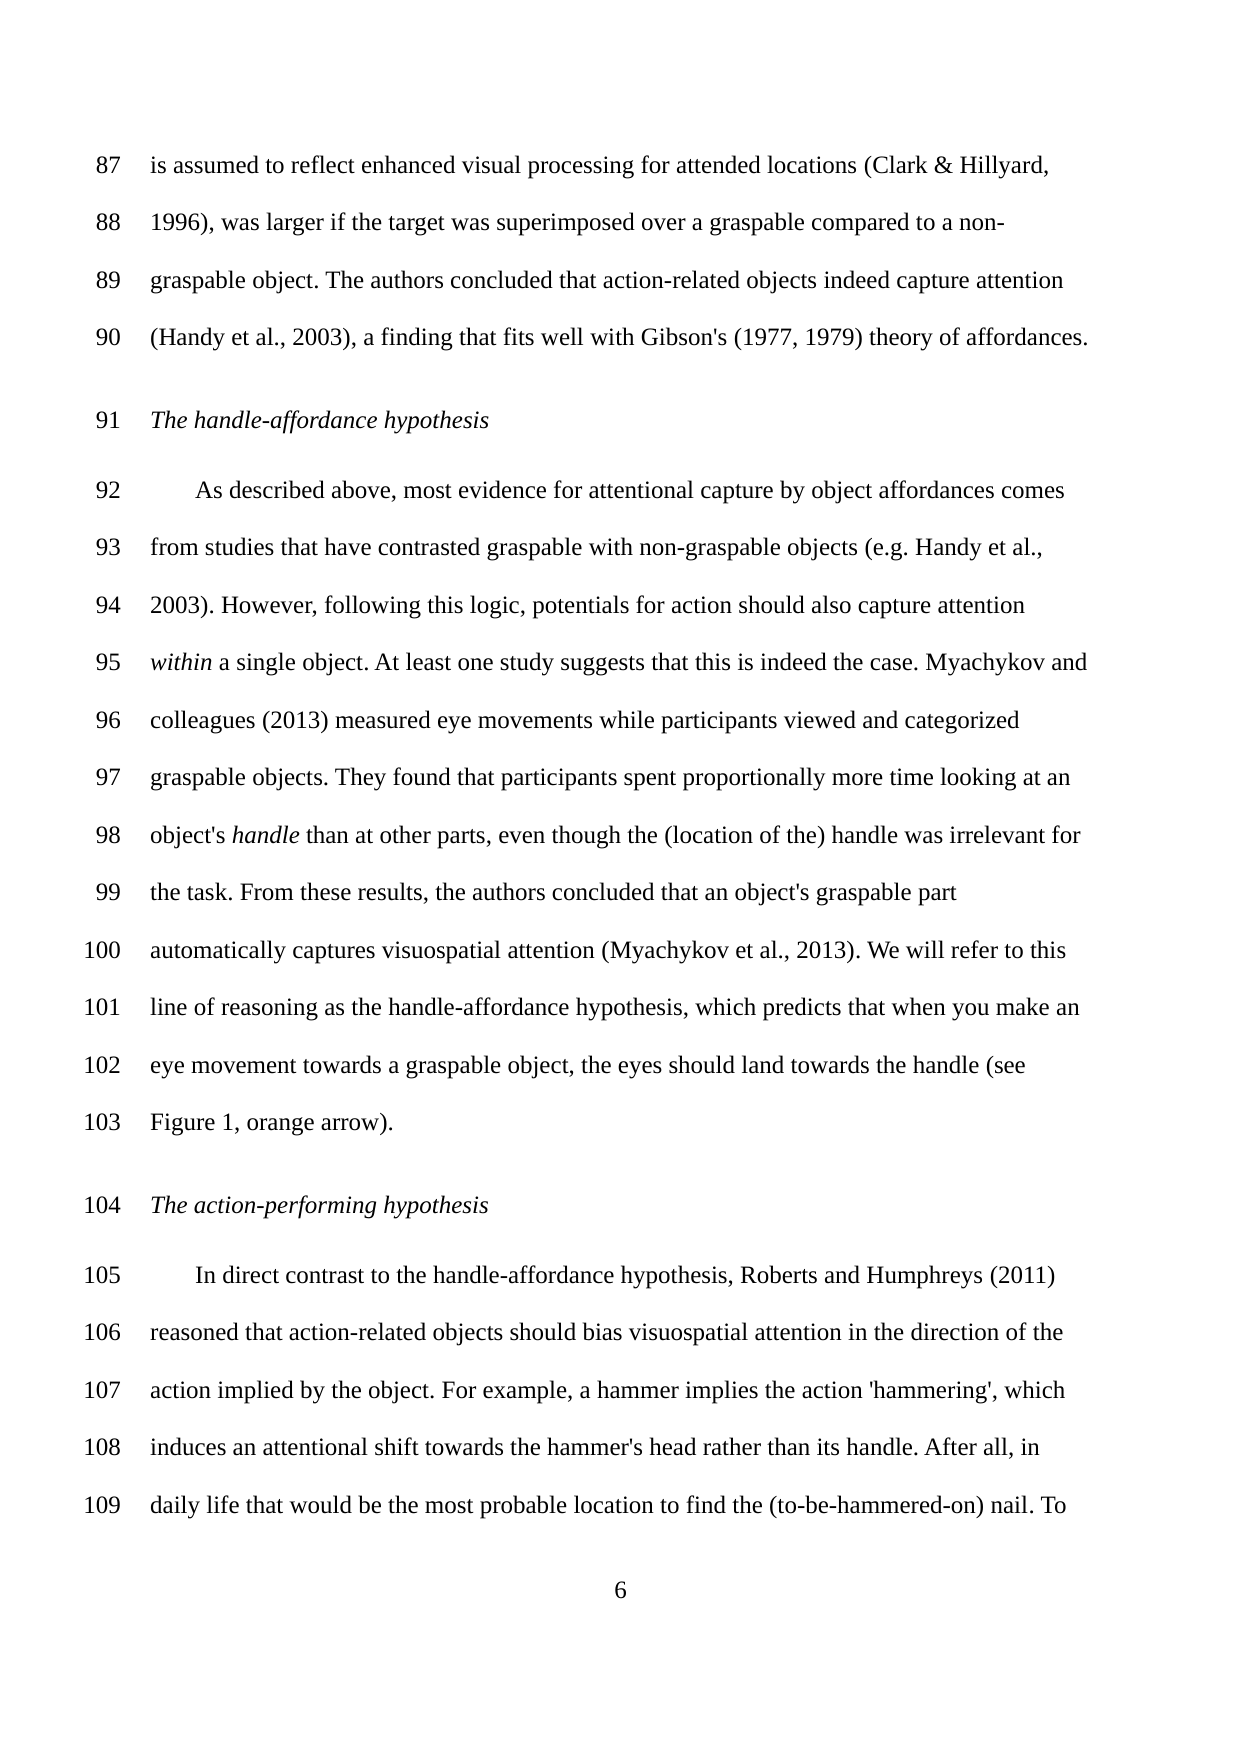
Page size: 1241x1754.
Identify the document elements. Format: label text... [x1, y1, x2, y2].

subtitle The handle-affordance hypothesis [150, 405, 1091, 434]
text As described above, most evidence for attentional capture by object affordances comes from studies that have contrasted graspable with non-graspable objects (e.g. Handy et al., 2003). However, following this logic, potentials for action should also capture attention within a single object. At least one study suggests that this is indeed the case. Myachykov and colleagues (2013) measured eye movements while participants viewed and categorized graspable objects. They found that participants spent proportionally more time looking at an object's handle than at other parts, even though the (location of the) handle was irrelevant for the task. From these results, the authors concluded that an object's graspable part automatically captures visuospatial attention (Myachykov et al., 2013). We will refer to this line of reasoning as the handle-affordance hypothesis, which predicts that when you make an eye movement towards a graspable object, the eyes should land towards the handle (see Figure 1, orange arrow). [150, 475, 1091, 1136]
subtitle The action-performing hypothesis [150, 1190, 1091, 1219]
text In direct contrast to the handle-affordance hypothesis, Roberts and Humphreys (2011) reasoned that action-related objects should bias visuospatial attention in the direction of the action implied by the object. For example, a hammer implies the action 'hammering', which induces an attentional shift towards the hammer's head rather than its handle. After all, in daily life that would be the most probable location to find the (to-be-hammered-on) nail. To [150, 1260, 1091, 1519]
text is assumed to reflect enhanced visual processing for attended locations (Clark & Hillyard, 1996), was larger if the target was superimposed over a graspable compared to a non-graspable object. The authors concluded that action-related objects indeed capture attention (Handy et al., 2003), a finding that fits well with Gibson's (1977, 1979) theory of affordances. [150, 150, 1091, 351]
